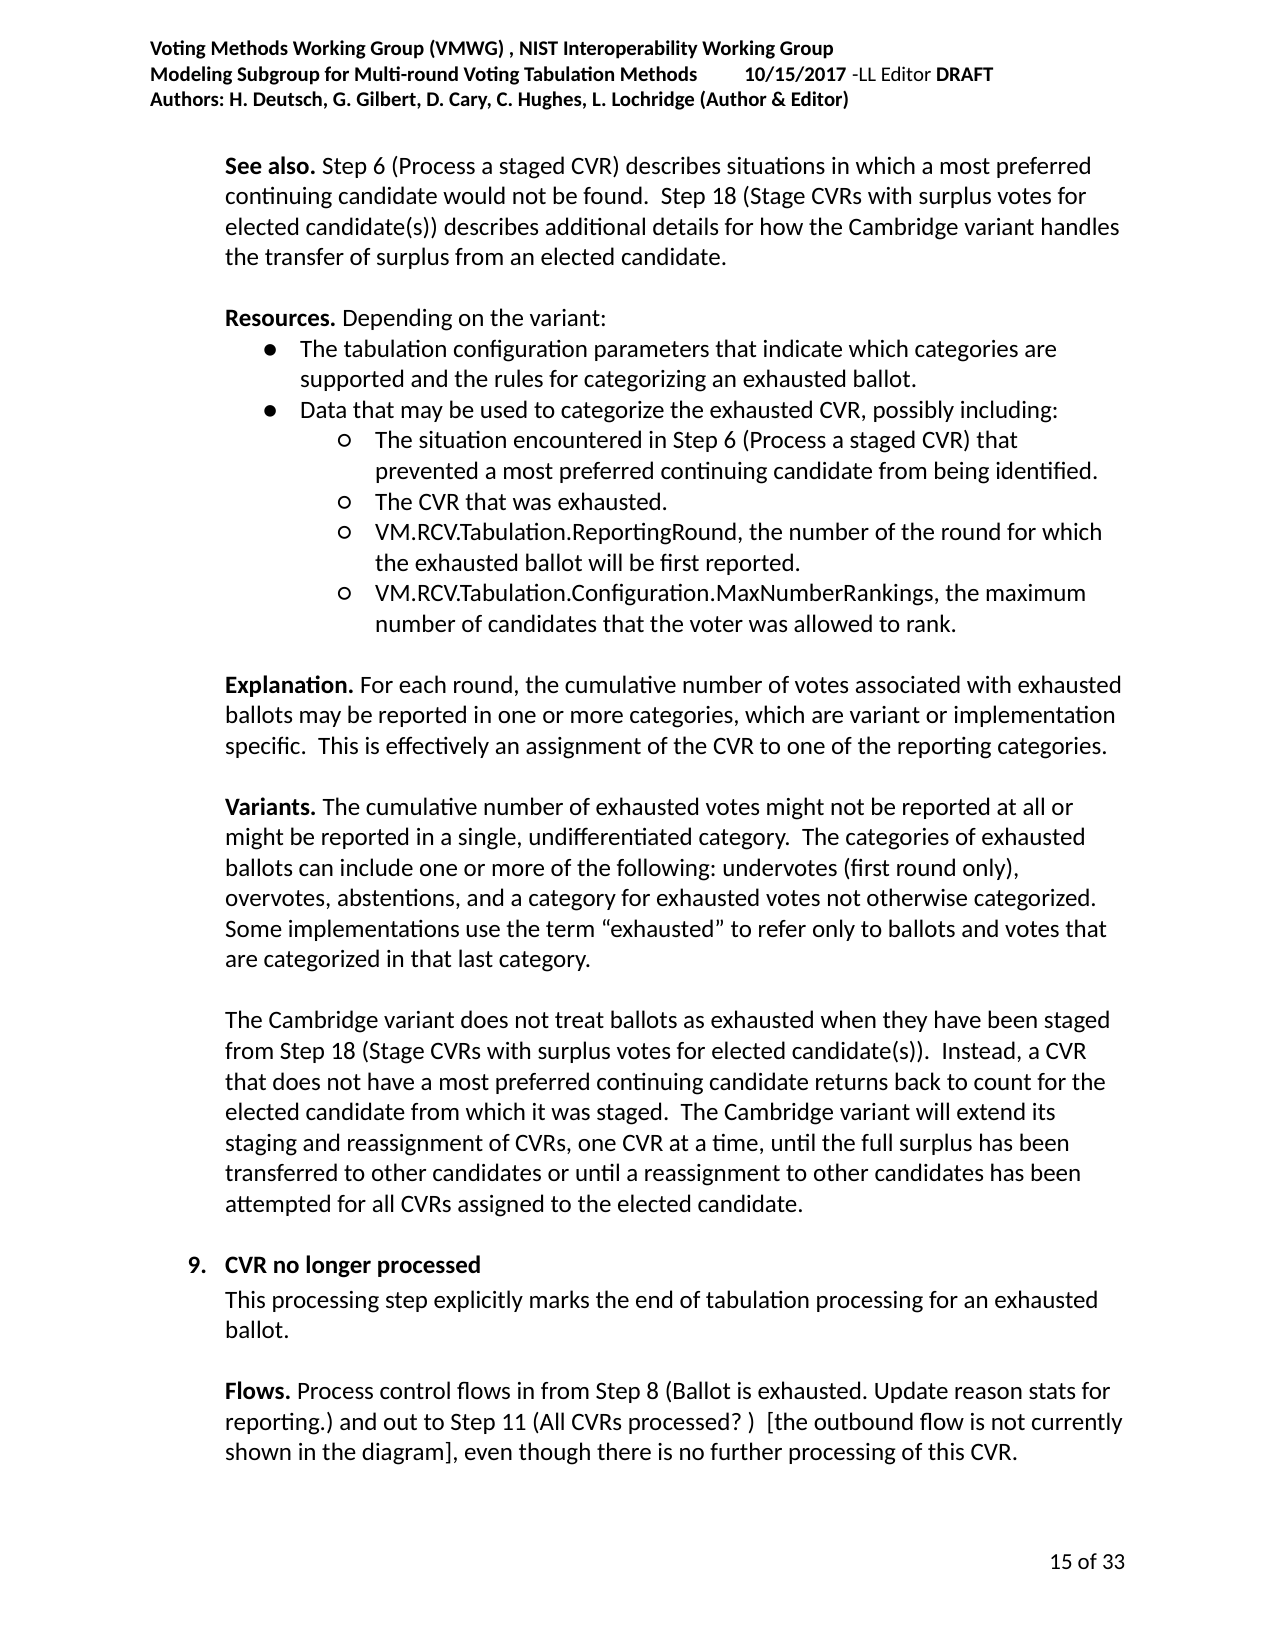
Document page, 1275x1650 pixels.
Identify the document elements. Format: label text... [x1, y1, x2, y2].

text This processing step explicitly marks the end of tabulation processing for an exhausted ballot. [225, 1284, 1125, 1345]
text Explanation. For each round, the cumulative number of votes associated with exhausted ballots may be reported in one or more categories, which are variant or implementation specific. This is effectively an assignment of the CVR to one of the reporting categories. [225, 669, 1125, 760]
list Data that may be used to categorize the exhausted CVR, possibly including: [262, 394, 1125, 425]
list The situation encountered in Step 6 (Process a staged CVR) that prevented a most preferred continuing candidate from being identified. [337, 425, 1125, 486]
list VM.RCV.Tabulation.Configuration.MaxNumberRankings, the maximum number of candidates that the voter was allowed to rank. [337, 577, 1125, 638]
text See also. Step 6 (Process a staged CVR) describes situations in which a most preferred continuing candidate would not be found. Step 18 (Stage CVRs with surplus votes for elected candidate(s)) describes additional details for how the Cambridge variant handles the transfer of surplus from an elected candidate. [225, 150, 1125, 272]
text The Cambridge variant does not treat ballots as exhausted when they have been staged from Step 18 (Stage CVRs with surplus votes for elected candidate(s)). Instead, a CVR that does not have a most preferred continuing candidate returns back to count for the elected candidate from which it was staged. The Cambridge variant will extend its staging and reassignment of CVRs, one CVR at a time, until the full surplus has been transferred to other candidates or until a reassignment to other candidates has been attempted for all CVRs assigned to the elected candidate. [225, 1004, 1125, 1218]
text Resources. Depending on the variant: [225, 303, 1125, 333]
list The CVR that was exhausted. [337, 486, 1125, 516]
list CVR no longer processed [187, 1249, 1125, 1279]
text Flows. Process control flows in from Step 8 (Ballot is exhausted. Update reason stats for reporting.) and out to Step 11 (All CVRs processed? ) [the outbound flow is not currently shown in the diagram], even though there is no further processing of this CVR. [225, 1375, 1125, 1467]
list The tabulation configuration parameters that indicate which categories are supported and the rules for categorizing an exhausted ballot. [262, 333, 1125, 394]
list VM.RCV.Tabulation.ReportingRound, the number of the round for which the exhausted ballot will be first reported. [337, 516, 1125, 577]
text Variants. The cumulative number of exhausted votes might not be reported at all or might be reported in a single, undifferentiated category. The categories of exhausted ballots can include one or more of the following: undervotes (first round only), overvotes, abstentions, and a category for exhausted votes not otherwise categorized. Some implementations use the term “exhausted” to refer only to ballots and votes that are categorized in that last category. [225, 791, 1125, 974]
